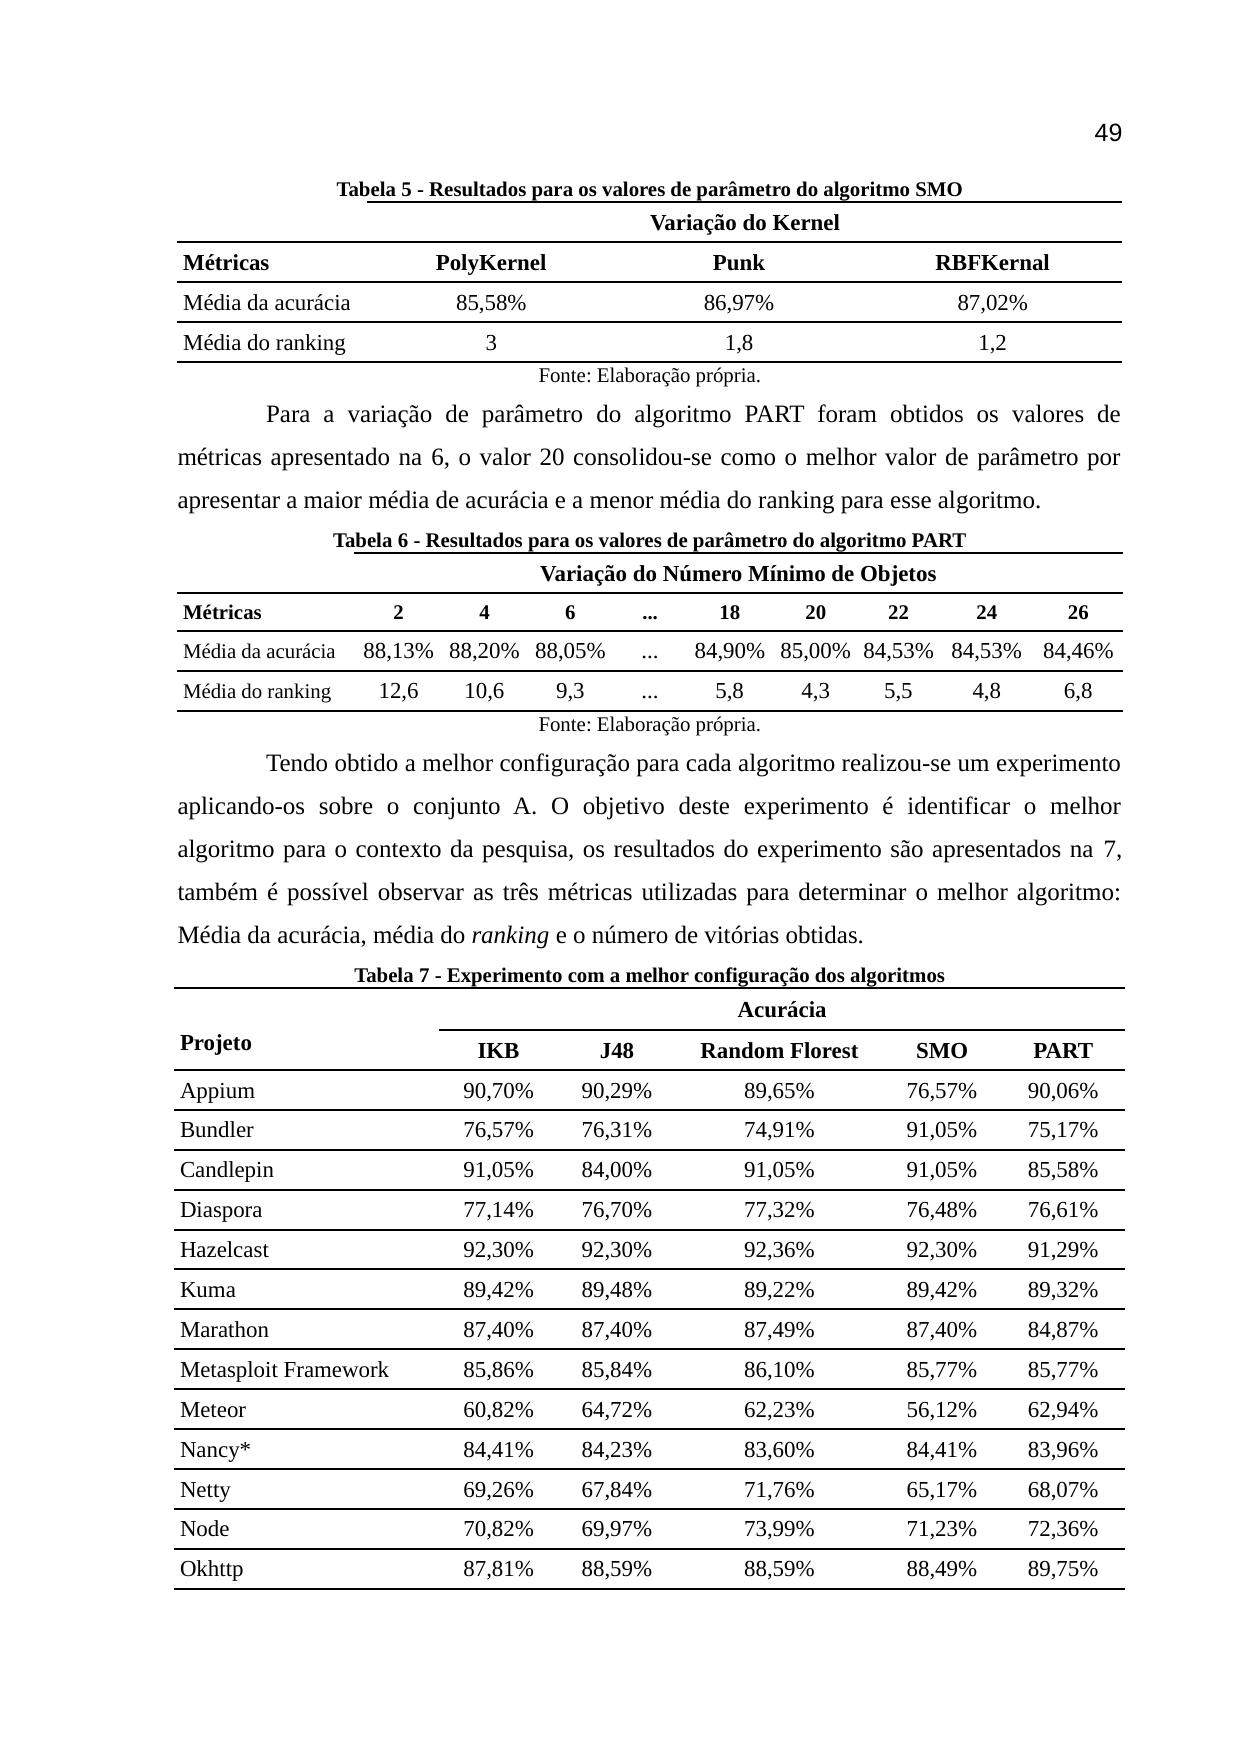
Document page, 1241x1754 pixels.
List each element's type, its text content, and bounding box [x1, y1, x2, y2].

table_cell 87,40% [558, 1310, 676, 1348]
table_cell 1,2 [863, 323, 1122, 361]
table_cell 5,5 [857, 672, 940, 710]
table_header [177, 201, 367, 241]
table_cell ... [615, 672, 685, 710]
table_cell 88,59% [558, 1550, 676, 1587]
table_cell 60,82% [439, 1390, 557, 1428]
table_cell Meteor [174, 1390, 439, 1428]
table_cell Hazelcast [174, 1231, 439, 1268]
table_cell 88,05% [526, 632, 615, 669]
table_cell 84,90% [685, 632, 774, 669]
table_cell 6 [526, 594, 615, 629]
table_cell 89,65% [676, 1071, 882, 1109]
table_cell Métricas [177, 594, 354, 629]
table_cell 92,30% [883, 1231, 1001, 1268]
table_cell 4,3 [774, 672, 857, 710]
table_cell 67,84% [558, 1470, 676, 1508]
table_cell 91,05% [883, 1151, 1001, 1188]
table_cell 84,23% [558, 1430, 676, 1468]
table_cell 87,40% [439, 1310, 557, 1348]
table_cell 91,29% [1001, 1231, 1125, 1268]
table_cell 90,70% [439, 1071, 557, 1109]
table_cell 89,42% [439, 1270, 557, 1308]
table_cell 84,46% [1034, 632, 1123, 669]
table_cell 92,30% [558, 1231, 676, 1268]
table_cell 89,75% [1001, 1550, 1125, 1587]
table_cell 90,06% [1001, 1071, 1125, 1109]
text Tendo obtido a melhor configuração para cada algoritmo realizou-se um experimento aplicando-os sobre o conjunto A. O objetivo deste experimento é identificar o melhor algoritmo para o contexto da pesquisa, os resultados do experimento são apresentados na Tabela 7, também é possível observar as três métricas utilizadas para determinar o melhor algoritmo: Média da acurácia, média do ranking e o número de vitórias obtidas. [177, 748, 1122, 949]
table_cell 71,76% [676, 1470, 882, 1508]
table_cell 77,32% [676, 1191, 882, 1228]
table_cell 75,17% [1001, 1111, 1125, 1149]
table_cell 74,91% [676, 1111, 882, 1149]
table_cell 89,42% [883, 1270, 1001, 1308]
table_cell 88,59% [676, 1550, 882, 1587]
table_cell Métricas [177, 243, 367, 281]
table_cell 71,23% [883, 1510, 1001, 1548]
table_cell 87,81% [439, 1550, 557, 1587]
table_cell 89,48% [558, 1270, 676, 1308]
table_cell RBFKernal [863, 243, 1122, 281]
table_cell Okhttp [174, 1550, 439, 1587]
table_cell 76,57% [439, 1111, 557, 1149]
table_cell J48 [558, 1031, 676, 1069]
table_cell 1,8 [615, 323, 863, 361]
table_cell Netty [174, 1470, 439, 1508]
table_cell 88,13% [354, 632, 443, 669]
table_cell Nancy* [174, 1430, 439, 1468]
table_cell 86,10% [676, 1350, 882, 1388]
table_cell 10,6 [443, 672, 526, 710]
table_cell 22 [857, 594, 940, 629]
text Fonte: Elaboração própria. [177, 712, 1122, 736]
table_header Projeto [174, 989, 439, 1069]
table_cell 92,30% [439, 1231, 557, 1268]
table_cell 68,07% [1001, 1470, 1125, 1508]
table_cell 84,41% [883, 1430, 1001, 1468]
table_cell Punk [615, 243, 863, 281]
table_cell 88,20% [443, 632, 526, 669]
table_cell 87,40% [883, 1310, 1001, 1348]
table_cell Kuma [174, 1270, 439, 1308]
table_cell 87,49% [676, 1310, 882, 1348]
table_cell Média da acurácia [177, 283, 367, 321]
table_cell 85,84% [558, 1350, 676, 1388]
table_cell 76,70% [558, 1191, 676, 1228]
table_header Variação do Número Mínimo de Objetos [354, 554, 1123, 592]
table_cell 83,60% [676, 1430, 882, 1468]
table_cell 72,36% [1001, 1510, 1125, 1548]
table_cell 76,57% [883, 1071, 1001, 1109]
table_cell 62,94% [1001, 1390, 1125, 1428]
table_cell 85,58% [1001, 1151, 1125, 1188]
text Para a variação de parâmetro do algoritmo PART foram obtidos os valores de métricas apresentado na Tabela 6, o valor 20 consolidou-se como o melhor valor de parâmetro por apresentar a maior média de acurácia e a menor média do ranking para esse algoritmo. [177, 399, 1122, 514]
table_header [177, 552, 354, 592]
table_cell 73,99% [676, 1510, 882, 1548]
table_cell 84,53% [857, 632, 940, 669]
table_cell 5,8 [685, 672, 774, 710]
table_cell 84,00% [558, 1151, 676, 1188]
table_cell 85,86% [439, 1350, 557, 1388]
table_cell SMO [883, 1031, 1001, 1069]
table_cell Média da acurácia [177, 632, 354, 669]
table_cell 85,58% [367, 283, 615, 321]
table_cell 76,31% [558, 1111, 676, 1149]
table_cell Média do ranking [177, 323, 367, 361]
table_cell 89,32% [1001, 1270, 1125, 1308]
table_cell 24 [940, 594, 1033, 629]
table_cell 6,8 [1034, 672, 1123, 710]
table_cell 18 [685, 594, 774, 629]
table_cell 85,00% [774, 632, 857, 669]
table_cell 20 [774, 594, 857, 629]
table_cell 76,48% [883, 1191, 1001, 1228]
table_cell 85,77% [883, 1350, 1001, 1388]
table_cell 64,72% [558, 1390, 676, 1428]
table_cell 85,77% [1001, 1350, 1125, 1388]
table_cell 89,22% [676, 1270, 882, 1308]
table_cell 84,53% [940, 632, 1033, 669]
table_cell 4 [443, 594, 526, 629]
table_header Variação do Kernel [367, 203, 1122, 241]
table_cell 9,3 [526, 672, 615, 710]
table_cell 88,49% [883, 1550, 1001, 1587]
table_cell 62,23% [676, 1390, 882, 1428]
table_cell PolyKernel [367, 243, 615, 281]
table_cell Node [174, 1510, 439, 1548]
table_cell Candlepin [174, 1151, 439, 1188]
table_cell 4,8 [940, 672, 1033, 710]
table_cell 84,41% [439, 1430, 557, 1468]
table_cell 3 [367, 323, 615, 361]
text Fonte: Elaboração própria. [177, 363, 1122, 387]
table_cell 86,97% [615, 283, 863, 321]
table_cell 91,05% [439, 1151, 557, 1188]
table_cell 70,82% [439, 1510, 557, 1548]
table_cell Marathon [174, 1310, 439, 1348]
table_cell ... [615, 594, 685, 629]
table_cell PART [1001, 1031, 1125, 1069]
table_cell ... [615, 632, 685, 669]
table_cell 69,97% [558, 1510, 676, 1548]
table_cell 87,02% [863, 283, 1122, 321]
table_cell 83,96% [1001, 1430, 1125, 1468]
table_cell 92,36% [676, 1231, 882, 1268]
table_cell Random Florest [676, 1031, 882, 1069]
table_cell 84,87% [1001, 1310, 1125, 1348]
table_cell 65,17% [883, 1470, 1001, 1508]
table_cell 26 [1034, 594, 1123, 629]
table_cell 2 [354, 594, 443, 629]
table_cell IKB [439, 1031, 557, 1069]
table_header Acurácia [439, 989, 1125, 1029]
text Tabela 6 - Resultados para os valores de parâmetro do algoritmo PART [177, 528, 1122, 552]
table_cell Média do ranking [177, 672, 354, 710]
table_cell Diaspora [174, 1191, 439, 1228]
table_cell 69,26% [439, 1470, 557, 1508]
table_cell 91,05% [676, 1151, 882, 1188]
text Tabela 5 - Resultados para os valores de parâmetro do algoritmo SMO [177, 177, 1122, 201]
table_cell 90,29% [558, 1071, 676, 1109]
table_cell 77,14% [439, 1191, 557, 1228]
table_cell Appium [174, 1071, 439, 1109]
table_cell 12,6 [354, 672, 443, 710]
table_cell Bundler [174, 1111, 439, 1149]
table_cell 56,12% [883, 1390, 1001, 1428]
table_cell 76,61% [1001, 1191, 1125, 1228]
text Tabela 7 - Experimento com a melhor configuração dos algoritmos [177, 963, 1122, 987]
table_cell 91,05% [883, 1111, 1001, 1149]
table_cell Metasploit Framework [174, 1350, 439, 1388]
